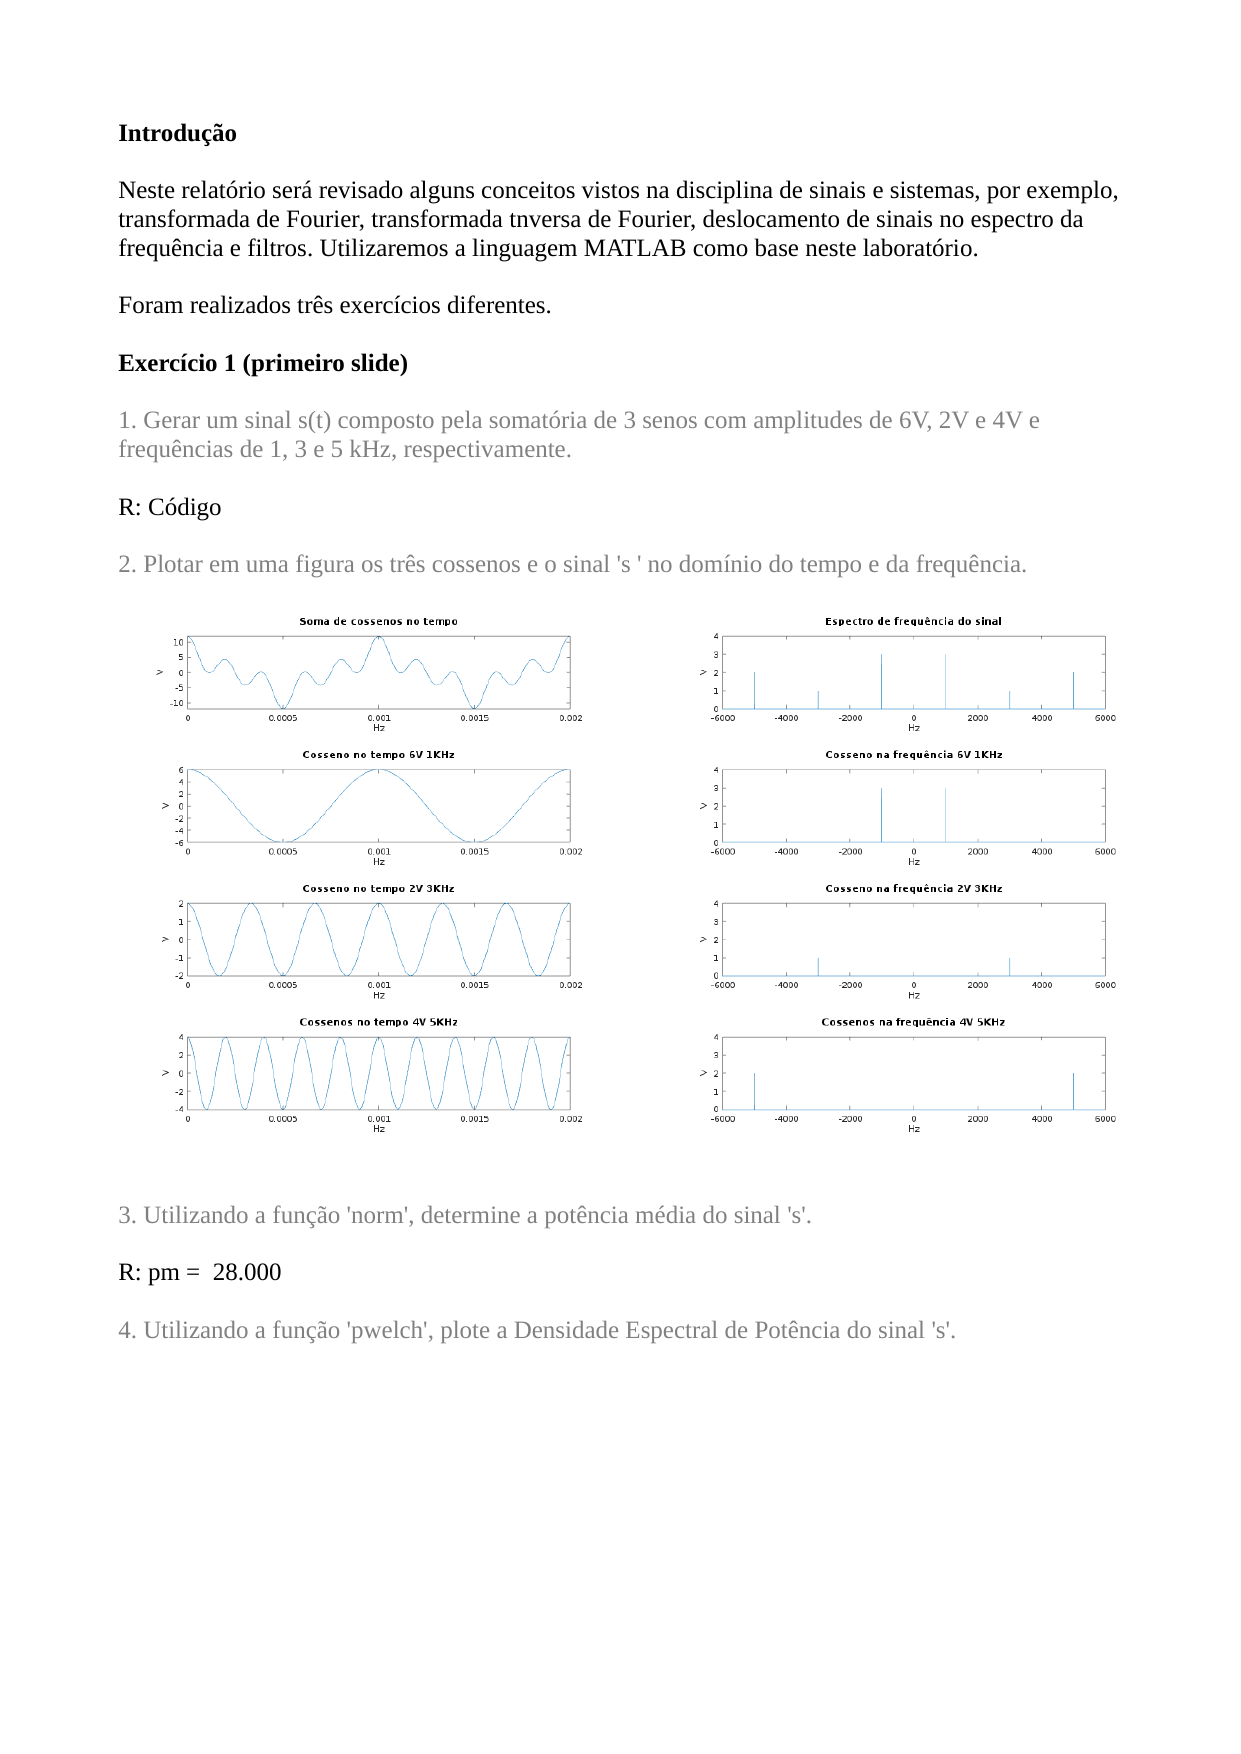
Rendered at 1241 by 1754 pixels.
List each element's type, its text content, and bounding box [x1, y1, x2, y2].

text 1. Gerar um sinal s(t) composto pela somatória de 3 senos com amplitudes de 6V, 2V e 4V e frequências de 1, 3 e 5 kHz, respectivamente. [118, 406, 1122, 463]
text R: Código [118, 492, 1122, 521]
text Introdução [118, 118, 1122, 147]
picture [143, 606, 1148, 1143]
text Exercício 1 (primeiro slide) [118, 348, 1122, 377]
text R: pm = 28.000 [118, 1257, 1122, 1286]
text 4. Utilizando a função 'pwelch', plote a Densidade Espectral de Potência do sinal 's'. [118, 1315, 1122, 1344]
text 2. Plotar em uma figura os três cossenos e o sinal 's ' no domínio do tempo e da frequência. [118, 549, 1122, 578]
text Neste relatório será revisado alguns conceitos vistos na disciplina de sinais e sistemas, por exemplo, transformada de Fourier, transformada tnversa de Fourier, deslocamento de sinais no espectro da frequência e filtros. Utilizaremos a linguagem MATLAB como base neste laboratório. [118, 176, 1122, 262]
text Foram realizados três exercícios diferentes. [118, 291, 1122, 319]
text 3. Utilizando a função 'norm', determine a potência média do sinal 's'. [118, 1200, 1122, 1229]
